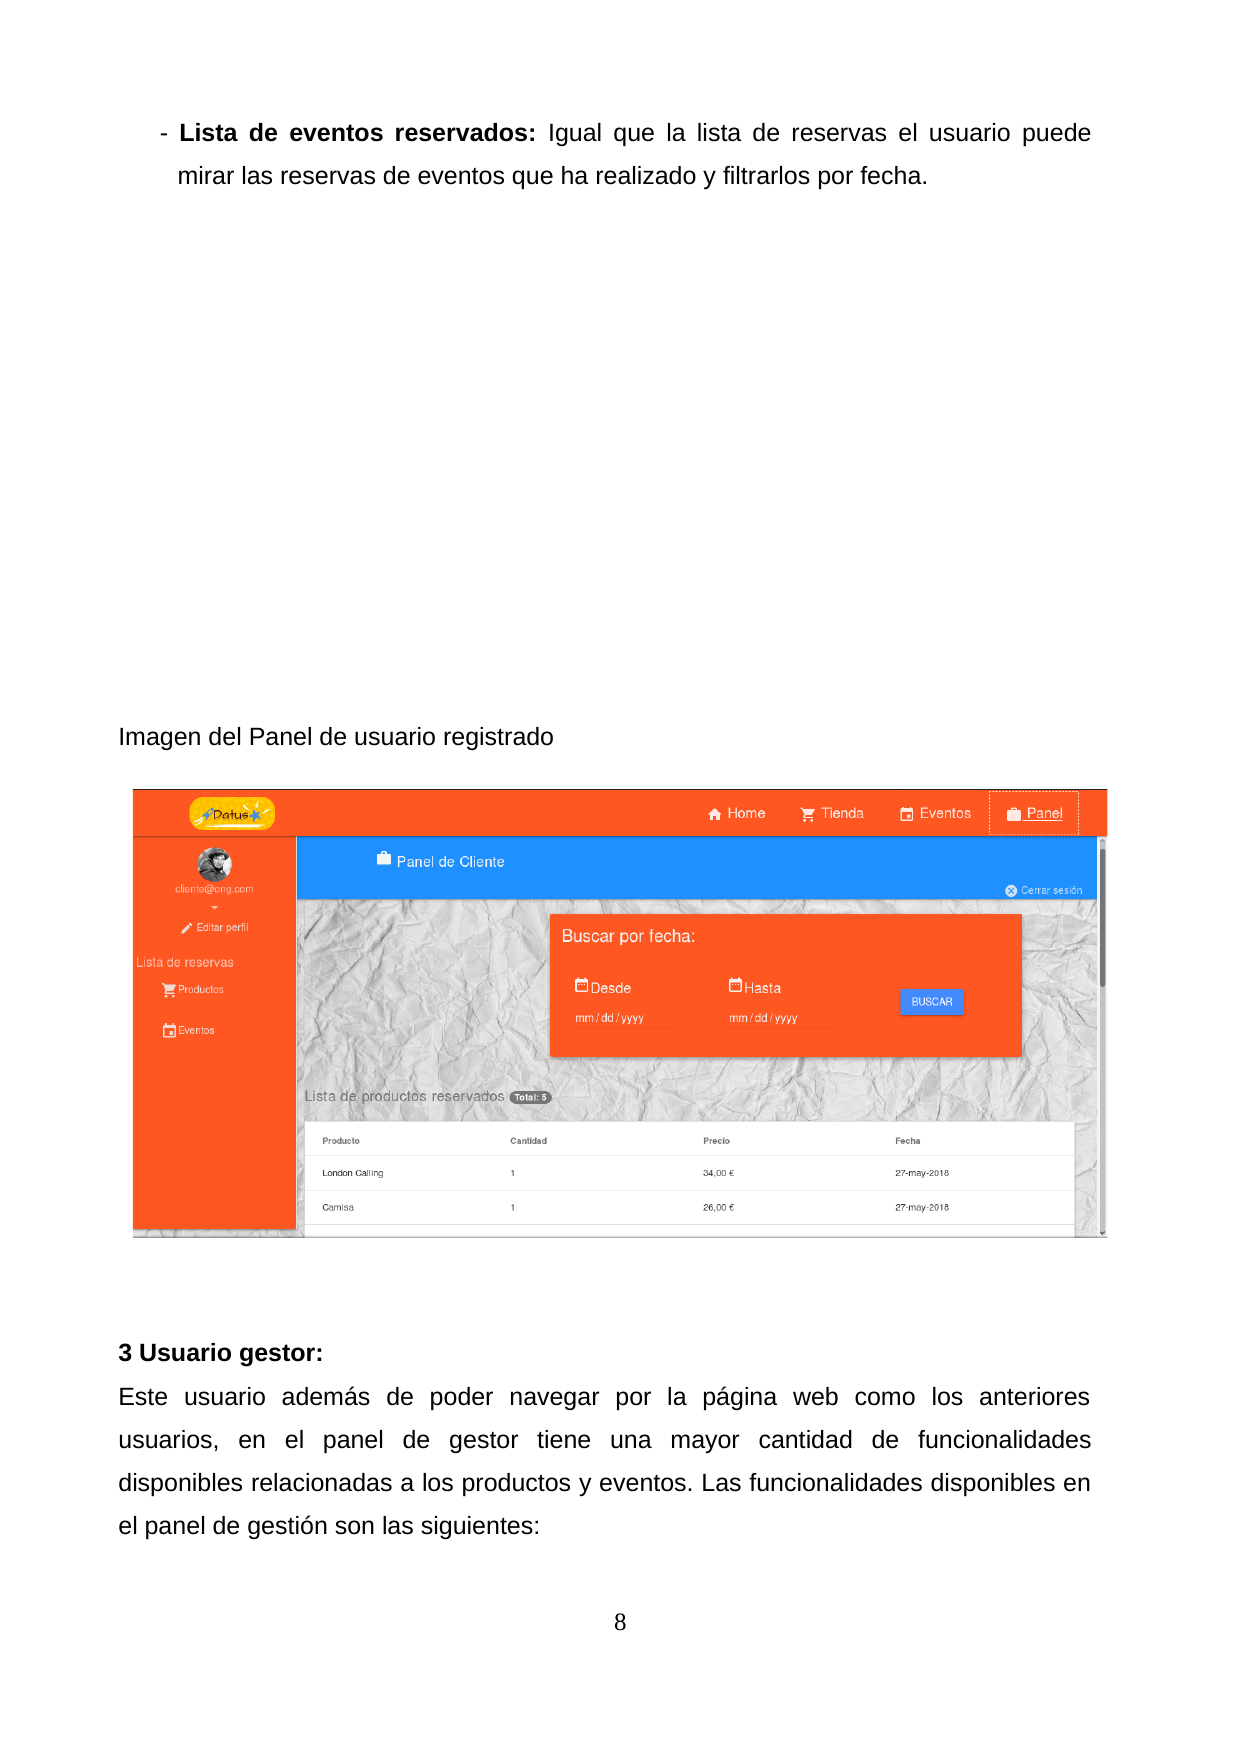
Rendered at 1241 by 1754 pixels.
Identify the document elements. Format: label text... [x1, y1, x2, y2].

picture [132, 789, 1108, 1238]
text Imagen del Panel de usuario registrado [118, 722, 1093, 751]
text Este usuario además de poder navegar por la página web como los anteriores usuarios, en el panel de gestor tiene una mayor cantidad de funcionalidades disponibles relacionadas a los productos y eventos. Las funcionalidades disponibles en el panel de gestión son las siguientes: [118, 1382, 1093, 1540]
text 3 Usuario gestor: [118, 1338, 1093, 1367]
text - Lista de eventos reservados: Igual que la lista de reservas el usuario puede mirar las reservas de eventos que ha realizado y filtrarlos por fecha. [159, 118, 1093, 190]
